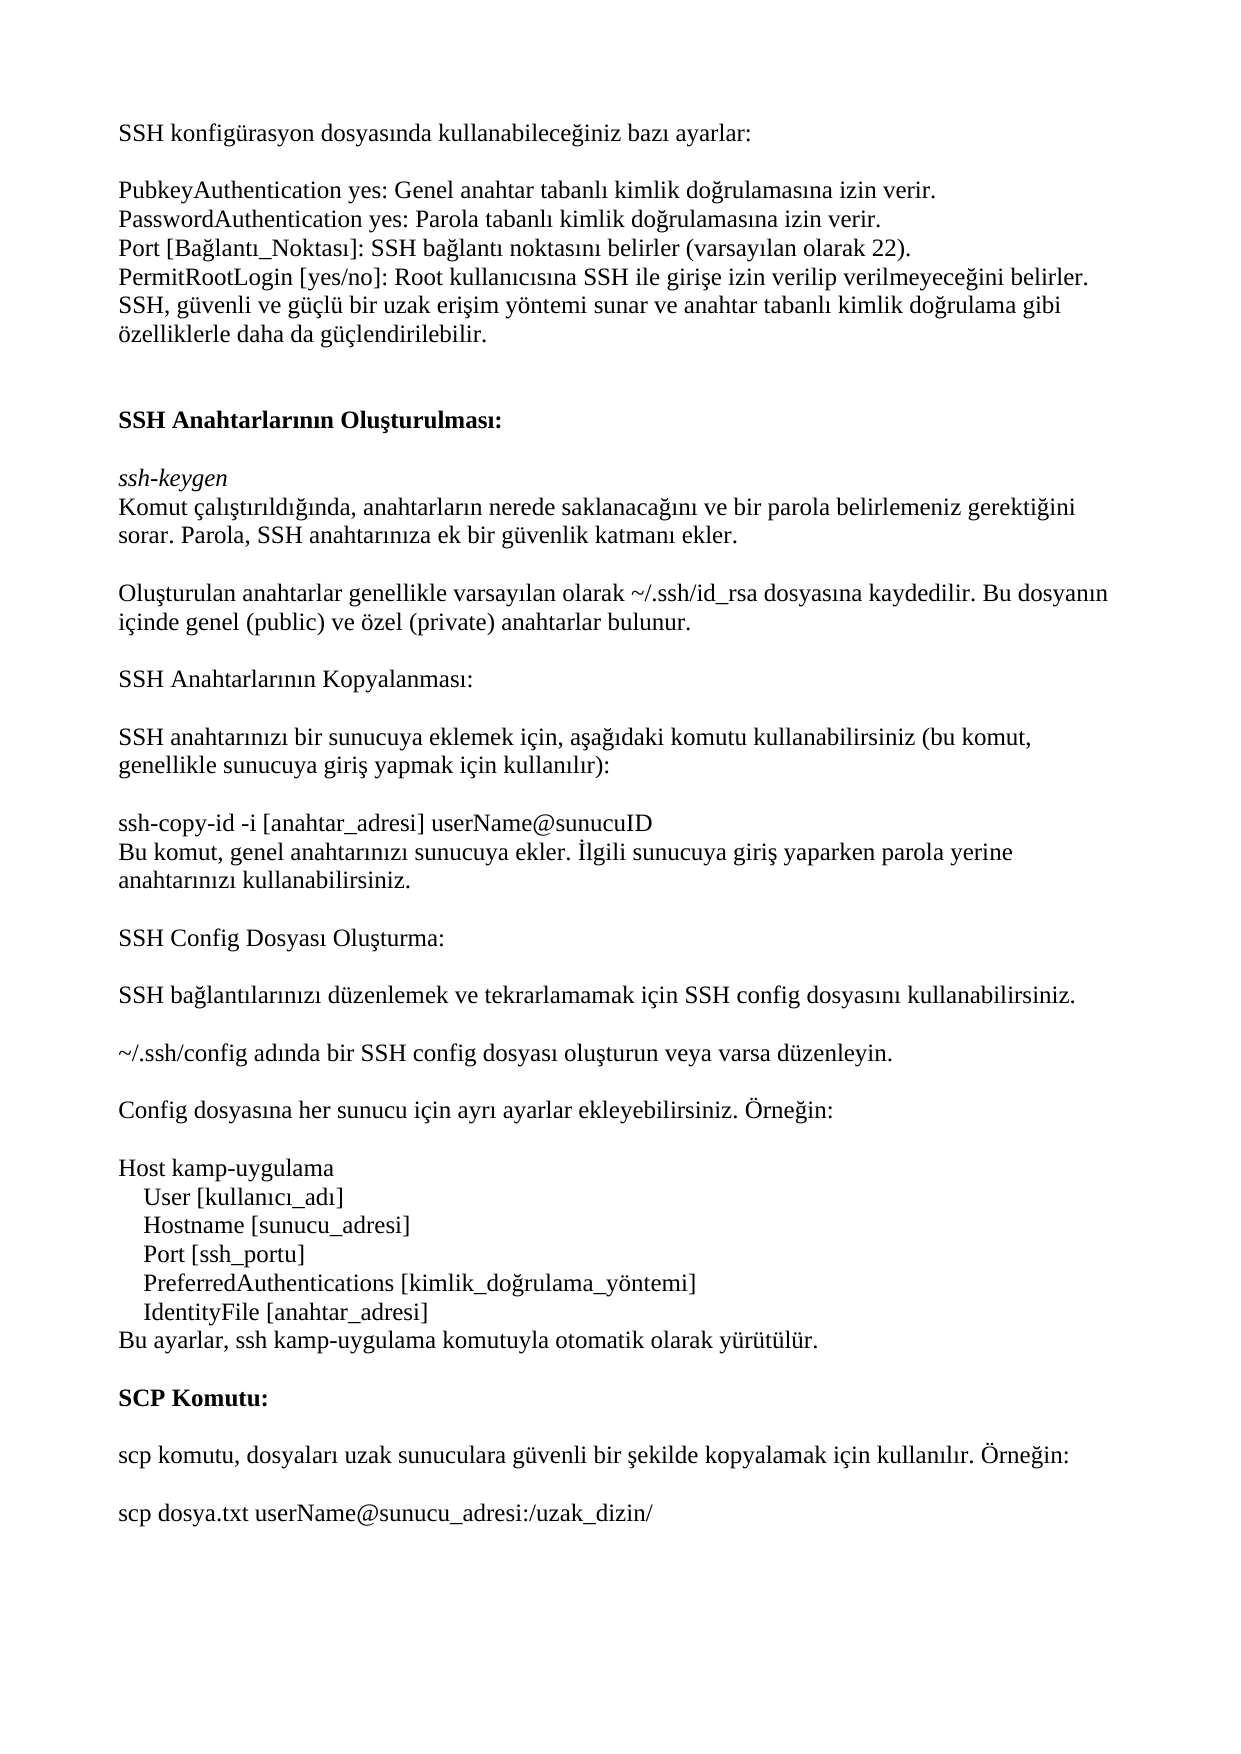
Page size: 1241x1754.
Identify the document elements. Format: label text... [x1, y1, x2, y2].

text SSH bağlantılarınızı düzenlemek ve tekrarlamamak için SSH config dosyasını kullanabilirsiniz. [118, 981, 1122, 1009]
text ssh-keygen [118, 463, 1122, 492]
text Bu komut, genel anahtarınızı sunucuya ekler. İlgili sunucuya giriş yaparken parola yerine anahtarınızı kullanabilirsiniz. [118, 837, 1122, 894]
text User [kullanıcı_adı] [118, 1182, 1122, 1211]
text PasswordAuthentication yes: Parola tabanlı kimlik doğrulamasına izin verir. [118, 204, 1122, 233]
text Bu ayarlar, ssh kamp-uygulama komutuyla otomatik olarak yürütülür. [118, 1326, 1122, 1354]
text Oluşturulan anahtarlar genellikle varsayılan olarak ~/.ssh/id_rsa dosyasına kaydedilir. Bu dosyanın içinde genel (public) ve özel (private) anahtarlar bulunur. [118, 578, 1122, 636]
text ssh-copy-id -i [anahtar_adresi] userName@sunucuID [118, 808, 1122, 837]
text SSH konfigürasyon dosyasında kullanabileceğiniz bazı ayarlar: [118, 118, 1122, 147]
text SSH Config Dosyası Oluşturma: [118, 923, 1122, 952]
text Hostname [sunucu_adresi] [118, 1211, 1122, 1239]
text scp komutu, dosyaları uzak sunuculara güvenli bir şekilde kopyalamak için kullanılır. Örneğin: [118, 1441, 1122, 1469]
text Port [ssh_portu] [118, 1239, 1122, 1268]
text PubkeyAuthentication yes: Genel anahtar tabanlı kimlik doğrulamasına izin verir. [118, 176, 1122, 204]
text Config dosyasına her sunucu için ayrı ayarlar ekleyebilirsiniz. Örneğin: [118, 1096, 1122, 1124]
text SSH, güvenli ve güçlü bir uzak erişim yöntemi sunar ve anahtar tabanlı kimlik doğrulama gibi özelliklerle daha da güçlendirilebilir. [118, 291, 1122, 348]
text IdentityFile [anahtar_adresi] [118, 1297, 1122, 1326]
text ~/.ssh/config adında bir SSH config dosyası oluşturun veya varsa düzenleyin. [118, 1038, 1122, 1067]
text PreferredAuthentications [kimlik_doğrulama_yöntemi] [118, 1268, 1122, 1297]
text Komut çalıştırıldığında, anahtarların nerede saklanacağını ve bir parola belirlemeniz gerektiğini sorar. Parola, SSH anahtarınıza ek bir güvenlik katmanı ekler. [118, 492, 1122, 549]
text SSH anahtarınızı bir sunucuya eklemek için, aşağıdaki komutu kullanabilirsiniz (bu komut, genellikle sunucuya giriş yapmak için kullanılır): [118, 722, 1122, 779]
text scp dosya.txt userName@sunucu_adresi:/uzak_dizin/ [118, 1498, 1122, 1527]
text Port [Bağlantı_Noktası]: SSH bağlantı noktasını belirler (varsayılan olarak 22). [118, 233, 1122, 262]
text SSH Anahtarlarının Kopyalanması: [118, 664, 1122, 693]
text PermitRootLogin [yes/no]: Root kullanıcısına SSH ile girişe izin verilip verilmeyeceğini belirler. [118, 262, 1122, 291]
text SSH Anahtarlarının Oluşturulması: [118, 406, 1122, 434]
text Host kamp-uygulama [118, 1153, 1122, 1182]
text SCP Komutu: [118, 1383, 1122, 1412]
